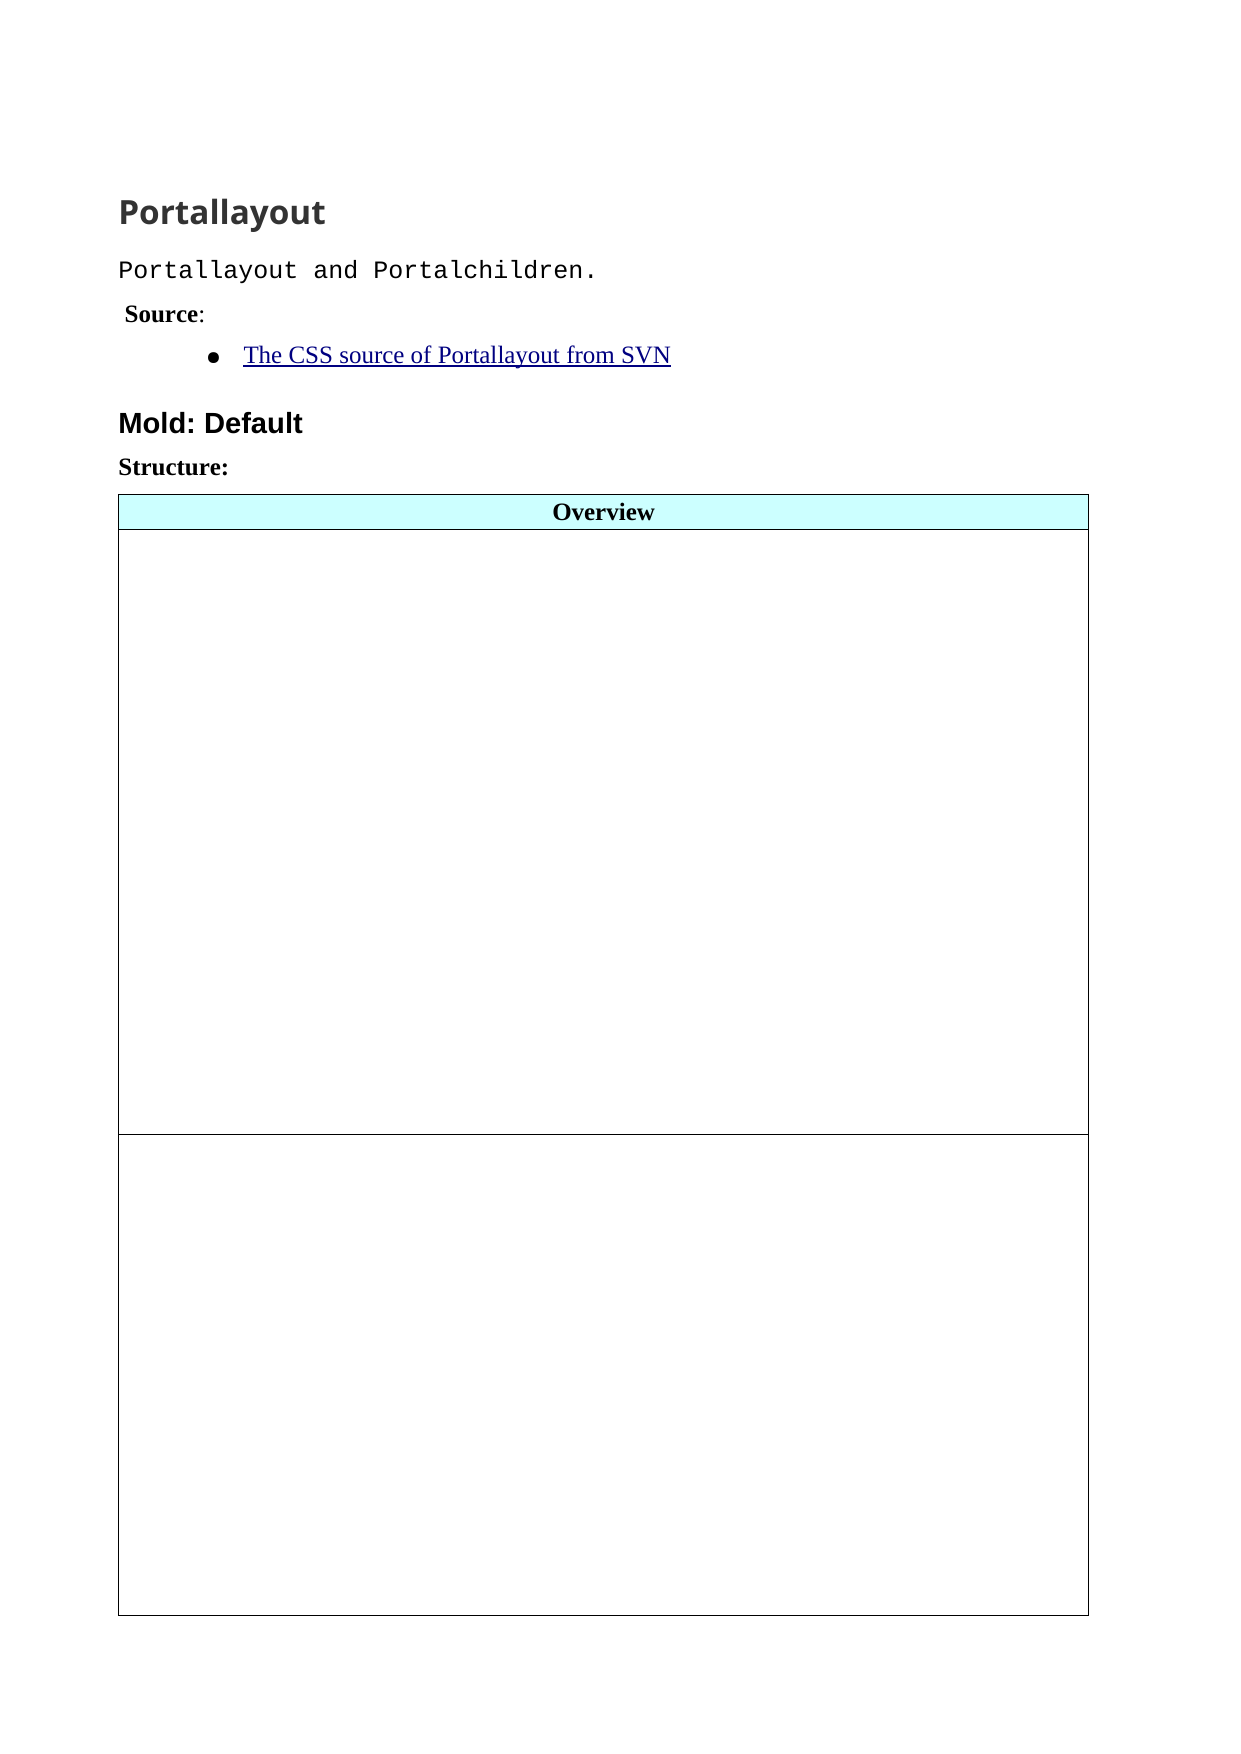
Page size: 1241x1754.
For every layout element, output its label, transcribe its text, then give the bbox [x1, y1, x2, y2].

subtitle Mold: Default [118, 406, 1122, 440]
list The CSS source of Portallayout from SVN [236, 340, 1122, 369]
text Structure: [118, 452, 1122, 481]
text Source: [118, 299, 1122, 328]
table_cell [119, 1135, 1088, 1615]
text Portallayout and Portalchildren. [118, 258, 1122, 286]
subtitle Portallayout [118, 189, 1122, 234]
table_cell [119, 530, 1088, 1134]
table_header Overview [119, 495, 1088, 529]
